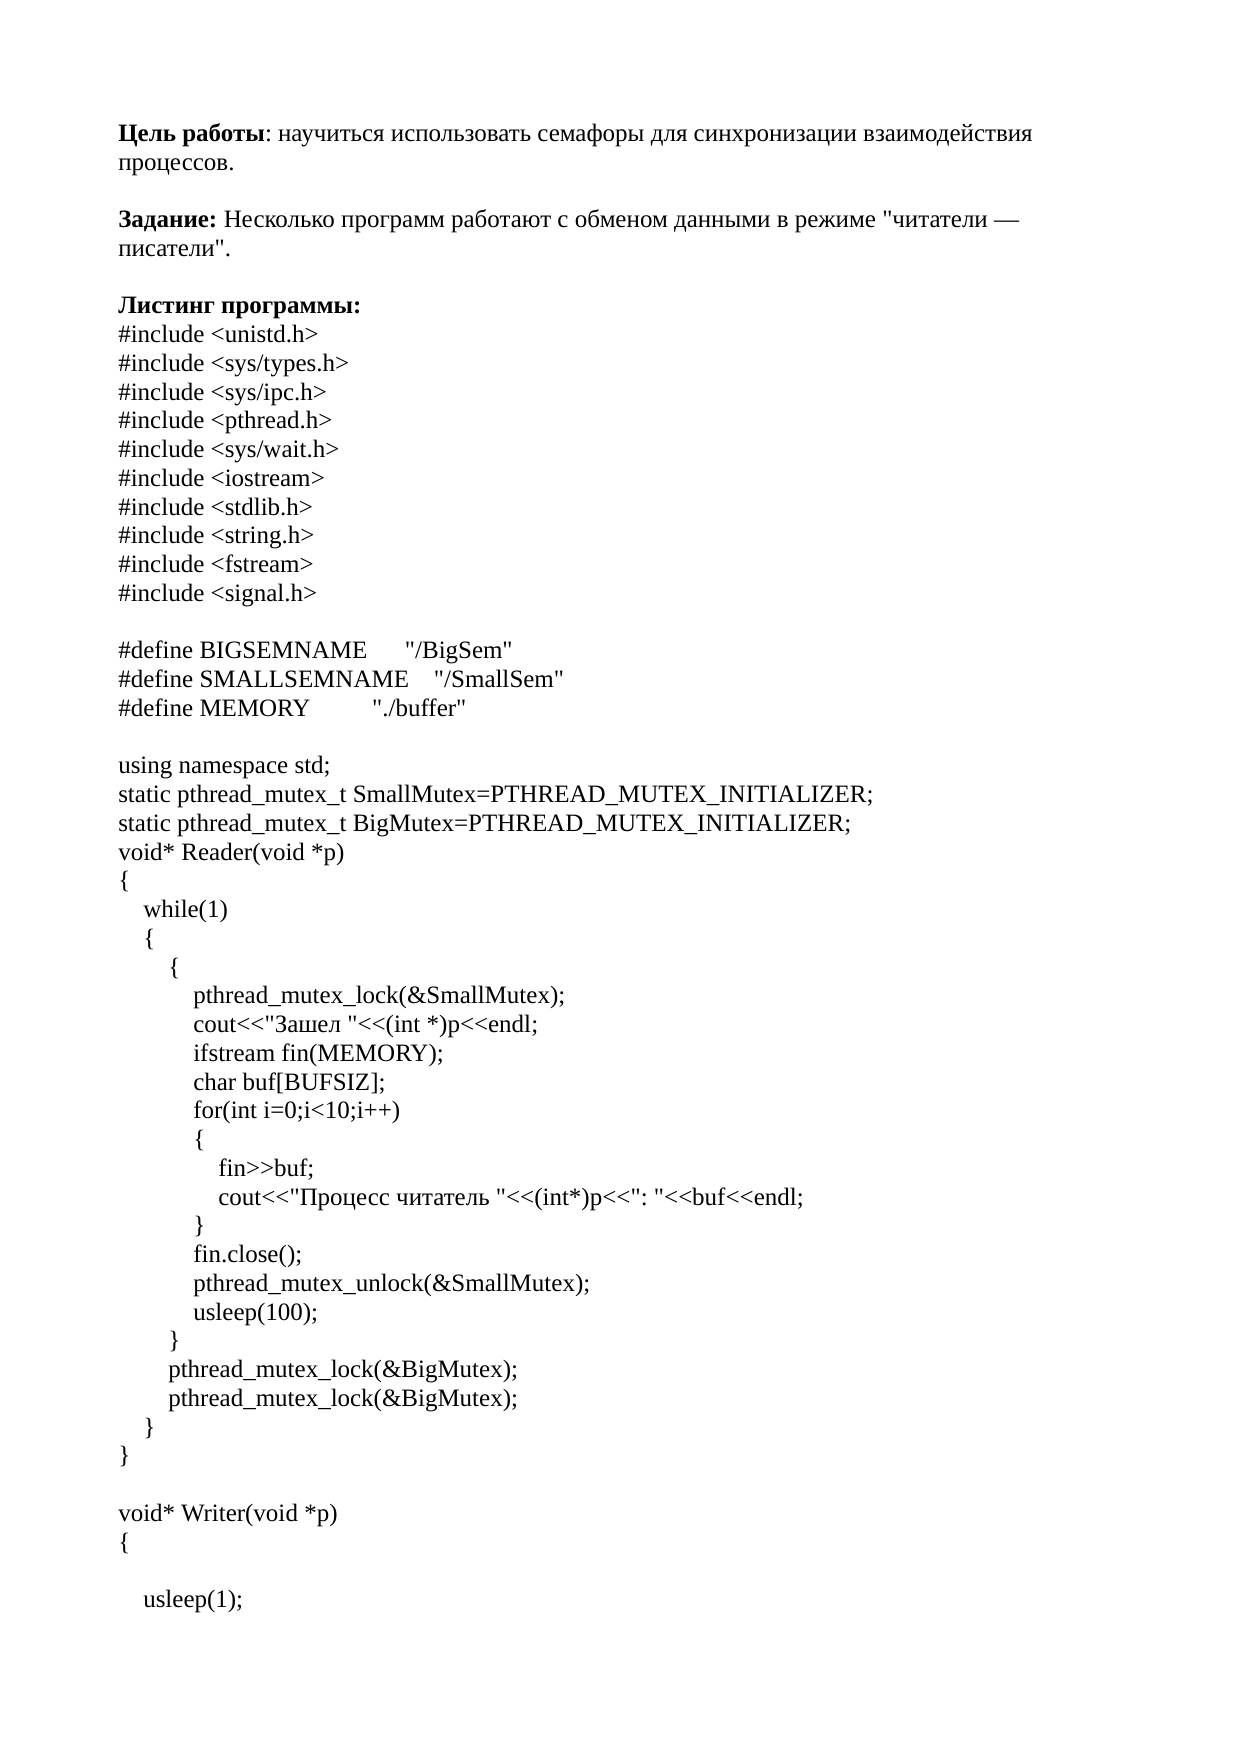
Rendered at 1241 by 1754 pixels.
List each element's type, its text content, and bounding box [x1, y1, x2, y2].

text void* Reader(void *p) [118, 837, 1122, 866]
text static pthread_mutex_t SmallMutex=PTHREAD_MUTEX_INITIALIZER; [118, 779, 1122, 808]
text pthread_mutex_unlock(&SmallMutex); [118, 1268, 1122, 1297]
text usleep(100); [118, 1297, 1122, 1326]
text ifstream fin(MEMORY); [118, 1038, 1122, 1067]
text #define SMALLSEMNAME "/SmallSem" [118, 664, 1122, 693]
text char buf[BUFSIZ]; [118, 1067, 1122, 1096]
text cout<<"Зашел "<<(int *)p<<endl; [118, 1009, 1122, 1038]
text void* Writer(void *p) [118, 1498, 1122, 1527]
text } [118, 1326, 1122, 1354]
text static pthread_mutex_t BigMutex=PTHREAD_MUTEX_INITIALIZER; [118, 808, 1122, 837]
text #include <sys/wait.h> [118, 434, 1122, 463]
text Листинг программы: [118, 291, 1122, 319]
text Задание: Несколько программ работают с обменом данными в режиме "читатели — писатели". [118, 204, 1122, 262]
text #include <sys/types.h> [118, 348, 1122, 377]
text { [118, 952, 1122, 981]
text while(1) [118, 894, 1122, 923]
text #include <unistd.h> [118, 319, 1122, 348]
text #define BIGSEMNAME "/BigSem" [118, 636, 1122, 664]
text pthread_mutex_lock(&BigMutex); [118, 1354, 1122, 1383]
text { [118, 1527, 1122, 1556]
text #include <fstream> [118, 549, 1122, 578]
text { [118, 866, 1122, 894]
text #include <pthread.h> [118, 406, 1122, 434]
text Цель работы: научиться использовать семафоры для синхронизации взаимодействия процессов. [118, 118, 1122, 176]
text #include <signal.h> [118, 578, 1122, 607]
text #include <sys/ipc.h> [118, 377, 1122, 406]
text #include <stdlib.h> [118, 492, 1122, 521]
text pthread_mutex_lock(&SmallMutex); [118, 981, 1122, 1009]
text #define MEMORY "./buffer" [118, 693, 1122, 722]
text } [118, 1441, 1122, 1469]
text #include <string.h> [118, 521, 1122, 549]
text #include <iostream> [118, 463, 1122, 492]
text cout<<"Процесс читатель "<<(int*)p<<": "<<buf<<endl; [118, 1182, 1122, 1211]
text { [118, 1124, 1122, 1153]
text pthread_mutex_lock(&BigMutex); [118, 1383, 1122, 1412]
text } [118, 1412, 1122, 1441]
text using namespace std; [118, 751, 1122, 779]
text for(int i=0;i<10;i++) [118, 1096, 1122, 1124]
text } [118, 1211, 1122, 1239]
text usleep(1); [118, 1584, 1122, 1613]
text fin>>buf; [118, 1153, 1122, 1182]
text fin.close(); [118, 1239, 1122, 1268]
text { [118, 923, 1122, 952]
